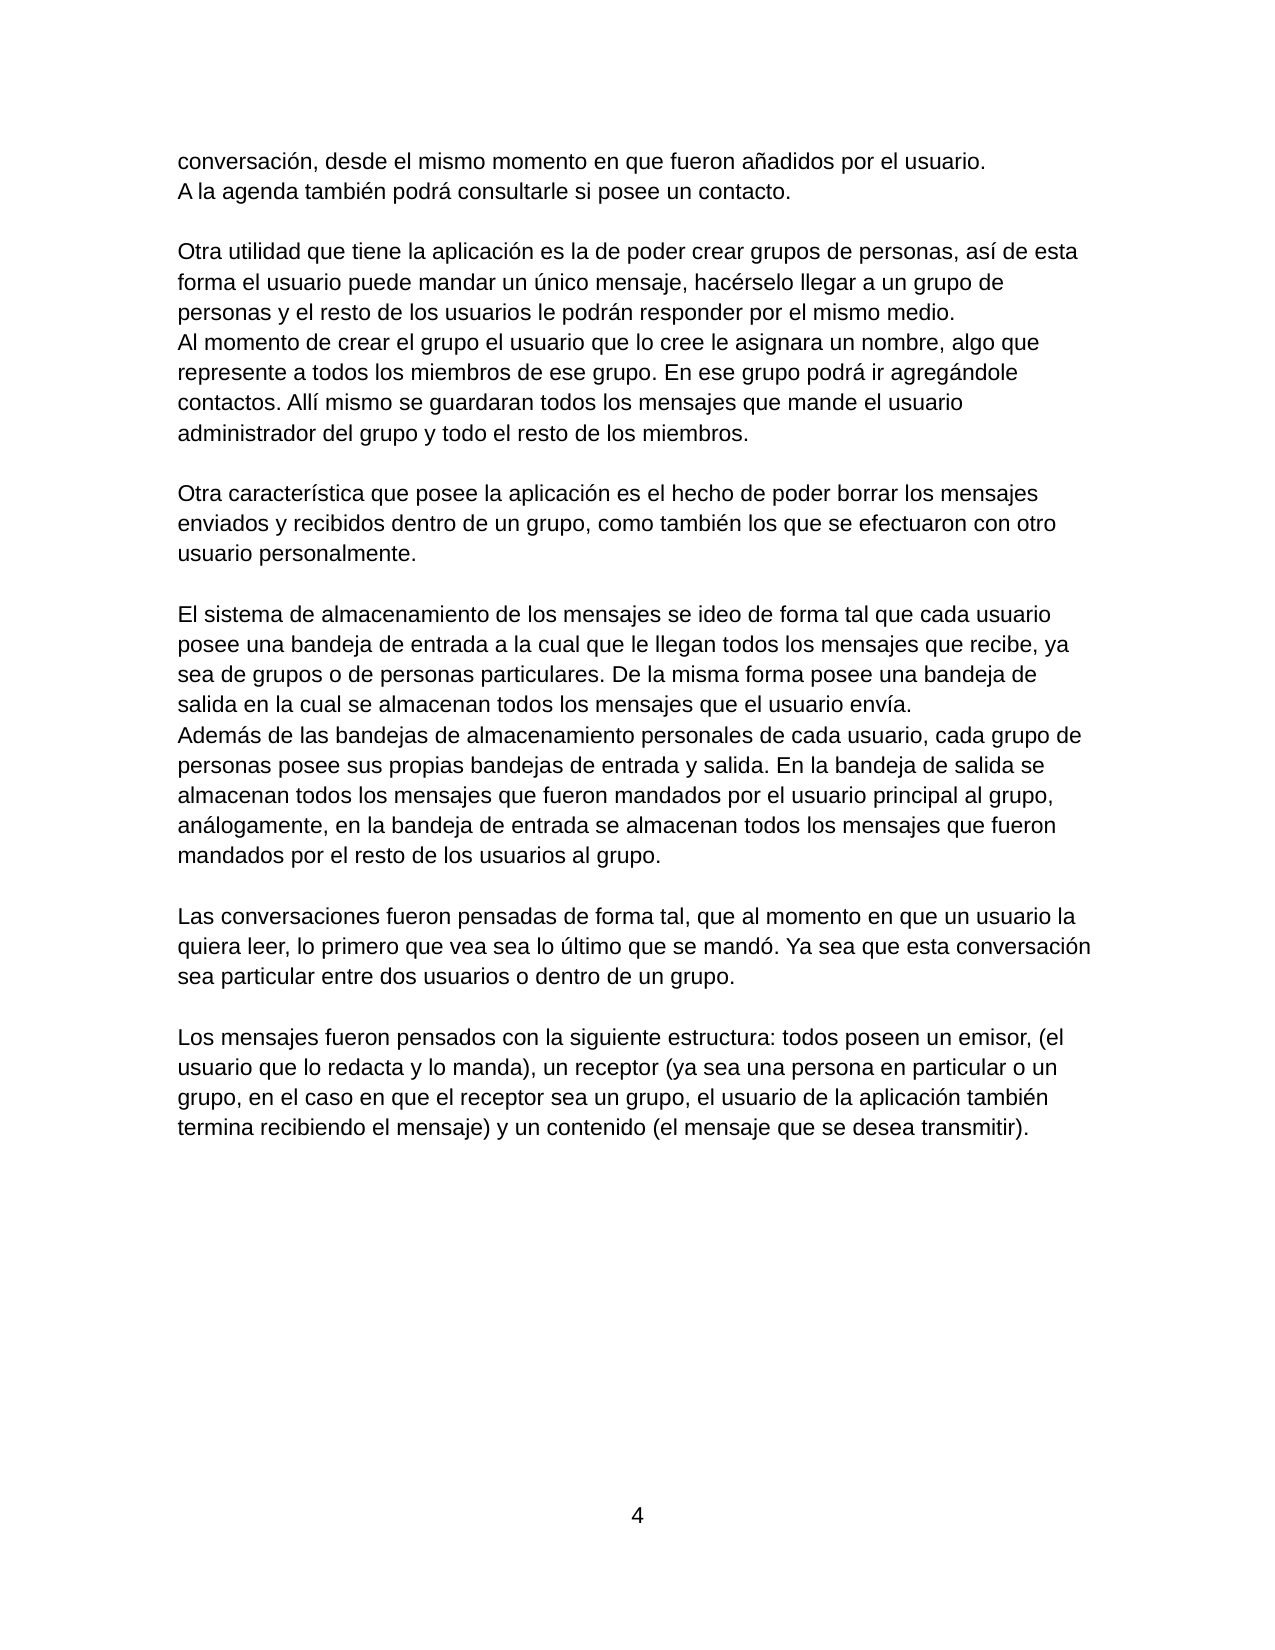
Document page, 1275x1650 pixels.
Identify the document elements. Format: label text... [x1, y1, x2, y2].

text A la agenda también podrá consultarle si posee un contacto. [177, 178, 1098, 204]
text Los mensajes fueron pensados con la siguiente estructura: todos poseen un emisor, (el usuario que lo redacta y lo manda), un receptor (ya sea una persona en particular o un grupo, en el caso en que el receptor sea un grupo, el usuario de la aplicación también termina recibiendo el mensaje) y un contenido (el mensaje que se desea transmitir). [177, 1024, 1098, 1141]
text El sistema de almacenamiento de los mensajes se ideo de forma tal que cada usuario posee una bandeja de entrada a la cual que le llegan todos los mensajes que recibe, ya sea de grupos o de personas particulares. De la misma forma posee una bandeja de salida en la cual se almacenan todos los mensajes que el usuario envía. [177, 601, 1098, 718]
text Las conversaciones fueron pensadas de forma tal, que al momento en que un usuario la quiera leer, lo primero que vea sea lo último que se mandó. Ya sea que esta conversación sea particular entre dos usuarios o dentro de un grupo. [177, 903, 1098, 989]
text Además de las bandejas de almacenamiento personales de cada usuario, cada grupo de personas posee sus propias bandejas de entrada y salida. En la bandeja de salida se almacenan todos los mensajes que fueron mandados por el usuario principal al grupo, análogamente, en la bandeja de entrada se almacenan todos los mensajes que fueron mandados por el resto de los usuarios al grupo. [177, 722, 1098, 869]
text Al momento de crear el grupo el usuario que lo cree le asignara un nombre, algo que represente a todos los miembros de ese grupo. En ese grupo podrá ir agregándole contactos. Allí mismo se guardaran todos los mensajes que mande el usuario administrador del grupo y todo el resto de los miembros. [177, 329, 1098, 446]
text Otra utilidad que tiene la aplicación es la de poder crear grupos de personas, así de esta forma el usuario puede mandar un único mensaje, hacérselo llegar a un grupo de personas y el resto de los usuarios le podrán responder por el mismo medio. [177, 238, 1098, 325]
text conversación, desde el mismo momento en que fueron añadidos por el usuario. [177, 148, 1098, 174]
text Otra característica que posee la aplicación es el hecho de poder borrar los mensajes enviados y recibidos dentro de un grupo, como también los que se efectuaron con otro usuario personalmente. [177, 480, 1098, 567]
